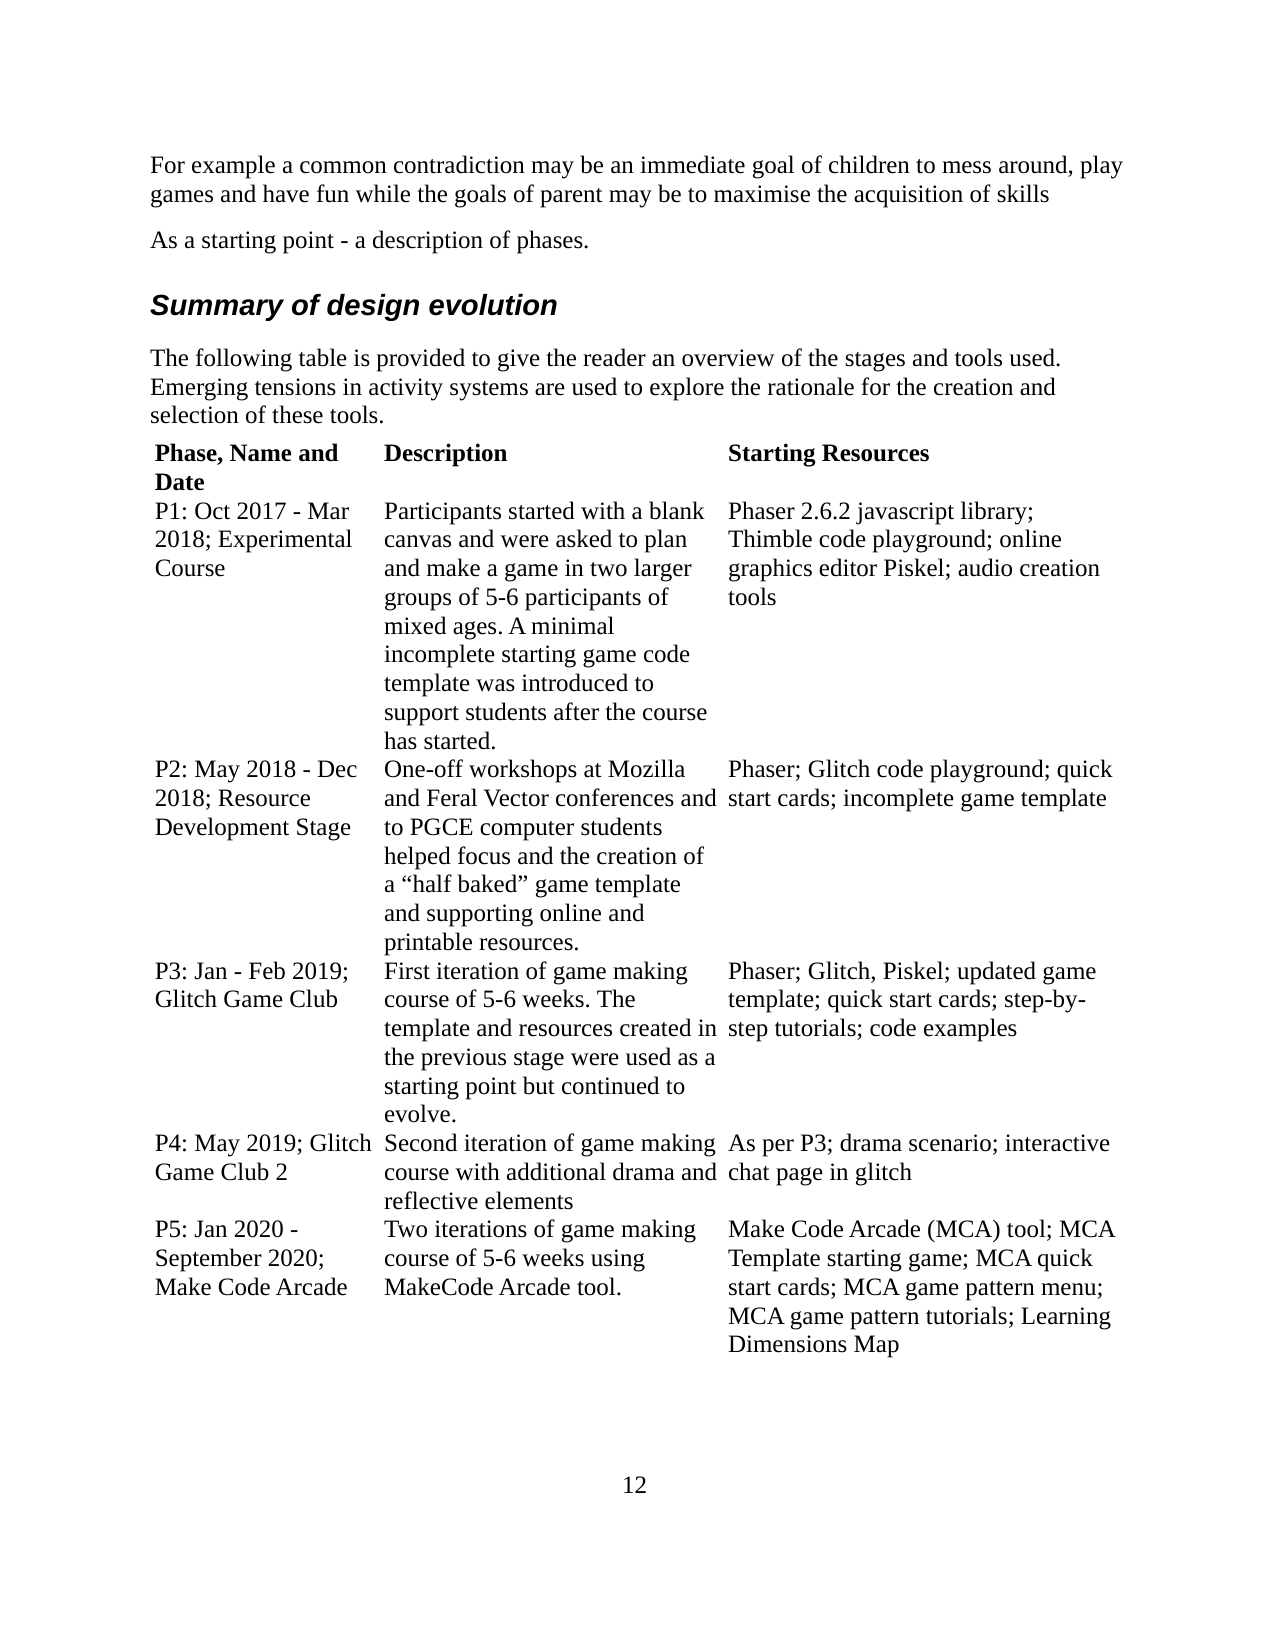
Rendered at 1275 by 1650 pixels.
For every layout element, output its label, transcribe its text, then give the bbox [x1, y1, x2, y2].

text The following table is provided to give the reader an overview of the stages and tools used. Emerging tensions in activity systems are used to explore the rationale for the creation and selection of these tools. [150, 343, 1125, 429]
table_cell Phaser; Glitch, Piskel; updated game template; quick start cards; step-by-step tutorials; code examples [724, 956, 1125, 1128]
table_cell Second iteration of game making course with additional drama and reflective elements [379, 1128, 723, 1214]
table_header Description [379, 438, 723, 496]
table_header Starting Resources [724, 438, 1125, 496]
table_cell Participants started with a blank canvas and were asked to plan and make a game in two larger groups of 5-6 participants of mixed ages. A minimal incomplete starting game code template was introduced to support students after the course has started. [379, 496, 723, 754]
text For example a common contradiction may be an immediate goal of children to mess around, play games and have fun while the goals of parent may be to maximise the acquisition of skills [150, 150, 1125, 207]
table_cell P4: May 2019; Glitch Game Club 2 [150, 1128, 379, 1214]
subtitle Summary of design evolution [150, 288, 1125, 322]
table_cell One-off workshops at Mozilla and Feral Vector conferences and to PGCE computer students helped focus and the creation of a “half baked” game template and supporting online and printable resources. [379, 755, 723, 956]
table_cell Make Code Arcade (MCA) tool; MCA Template starting game; MCA quick start cards; MCA game pattern menu; MCA game pattern tutorials; Learning Dimensions Map [724, 1215, 1125, 1358]
table_cell Phaser 2.6.2 javascript library; Thimble code playground; online graphics editor Piskel; audio creation tools [724, 496, 1125, 754]
table_cell P5: Jan 2020 - September 2020; Make Code Arcade [150, 1215, 379, 1358]
table_cell First iteration of game making course of 5-6 weeks. The template and resources created in the previous stage were used as a starting point but continued to evolve. [379, 956, 723, 1128]
table_header Phase, Name and Date [150, 438, 379, 496]
text As a starting point - a description of phases. [150, 225, 1125, 254]
table_cell As per P3; drama scenario; interactive chat page in glitch [724, 1128, 1125, 1214]
table_cell Two iterations of game making course of 5-6 weeks using MakeCode Arcade tool. [379, 1215, 723, 1358]
table_cell P3: Jan - Feb 2019; Glitch Game Club [150, 956, 379, 1128]
table_cell P1: Oct 2017 - Mar 2018; Experimental Course [150, 496, 379, 754]
table_cell Phaser; Glitch code playground; quick start cards; incomplete game template [724, 755, 1125, 956]
table_cell P2: May 2018 - Dec 2018; Resource Development Stage [150, 755, 379, 956]
